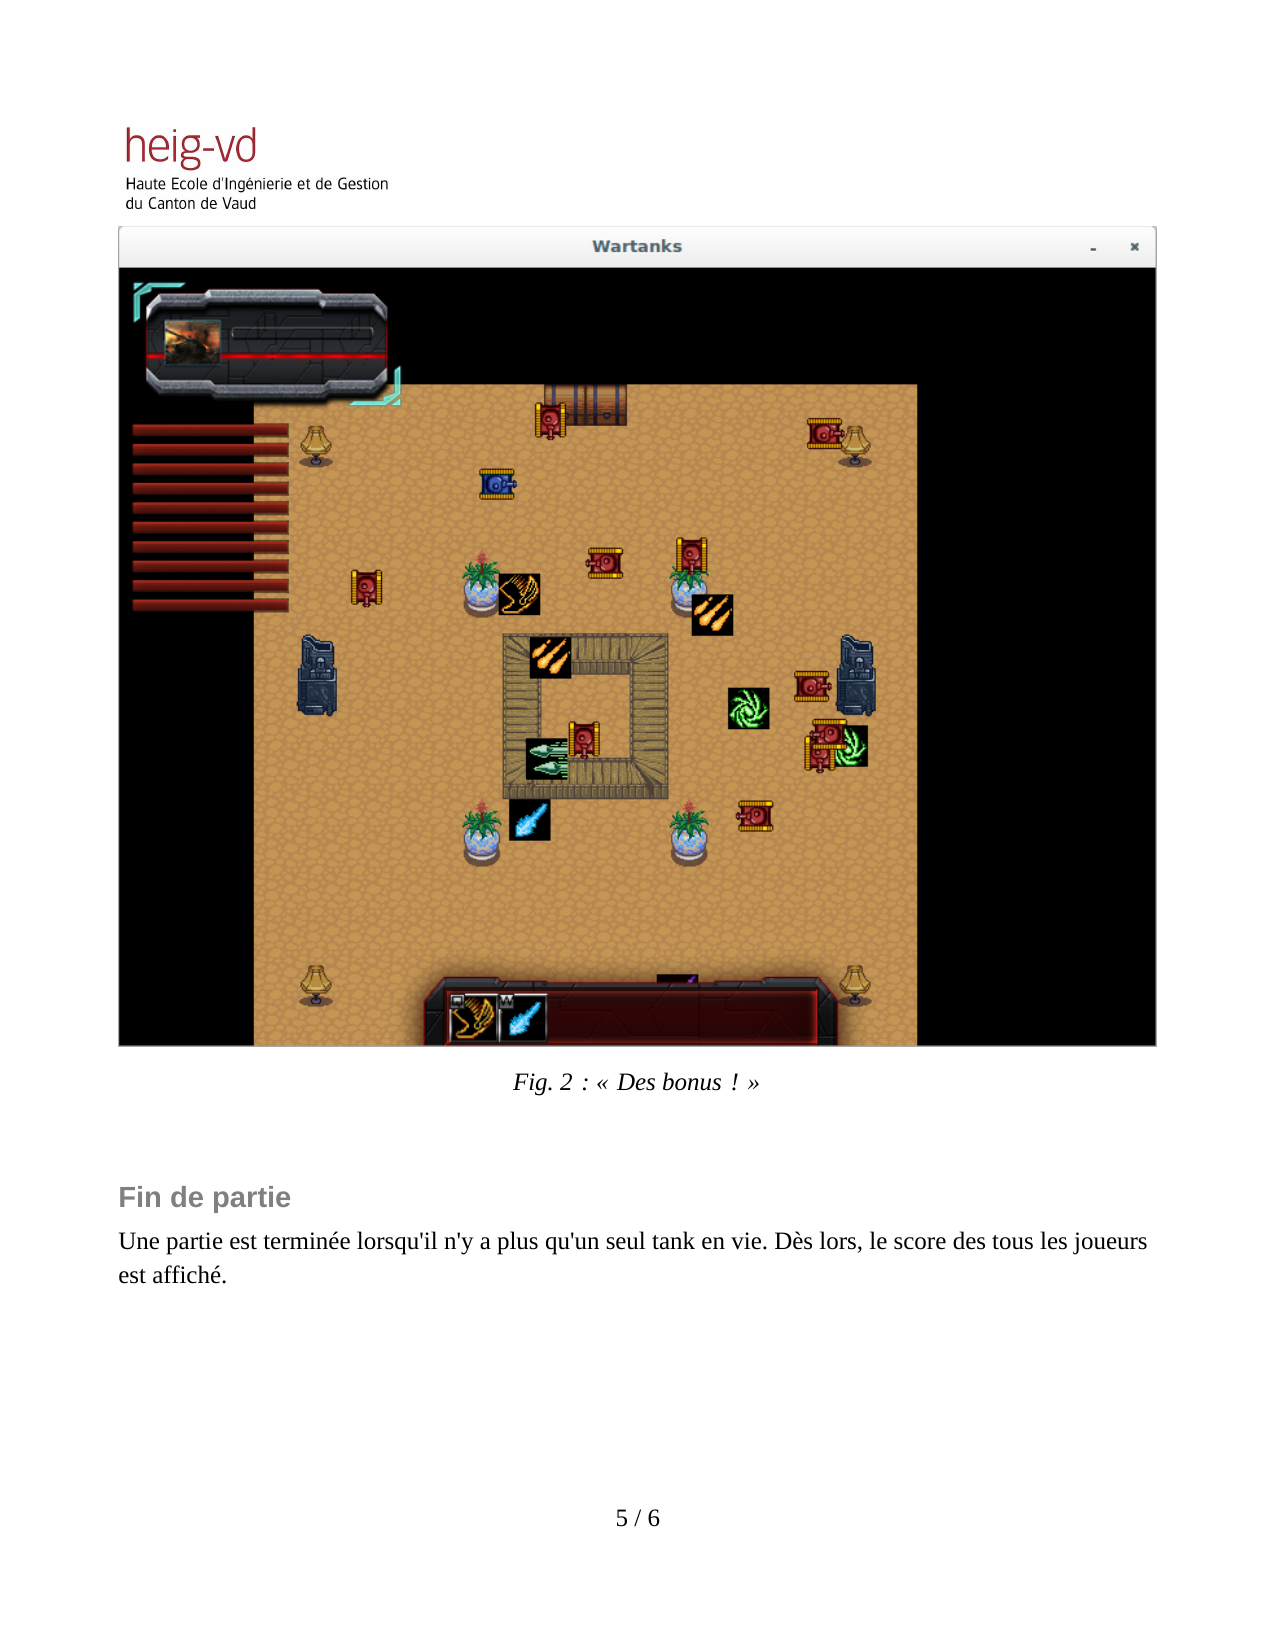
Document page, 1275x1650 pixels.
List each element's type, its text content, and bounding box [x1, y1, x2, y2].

picture [118, 226, 1157, 1047]
text Une partie est terminée lorsqu'il n'y a plus qu'un seul tank en vie. Dès lors, le score des tous les joueurs est affiché. [118, 1226, 1157, 1289]
text Fig. 2 : « Des bonus ! » [118, 1067, 1157, 1096]
picture [118, 118, 393, 220]
subtitle Fin de partie [118, 1180, 1157, 1214]
